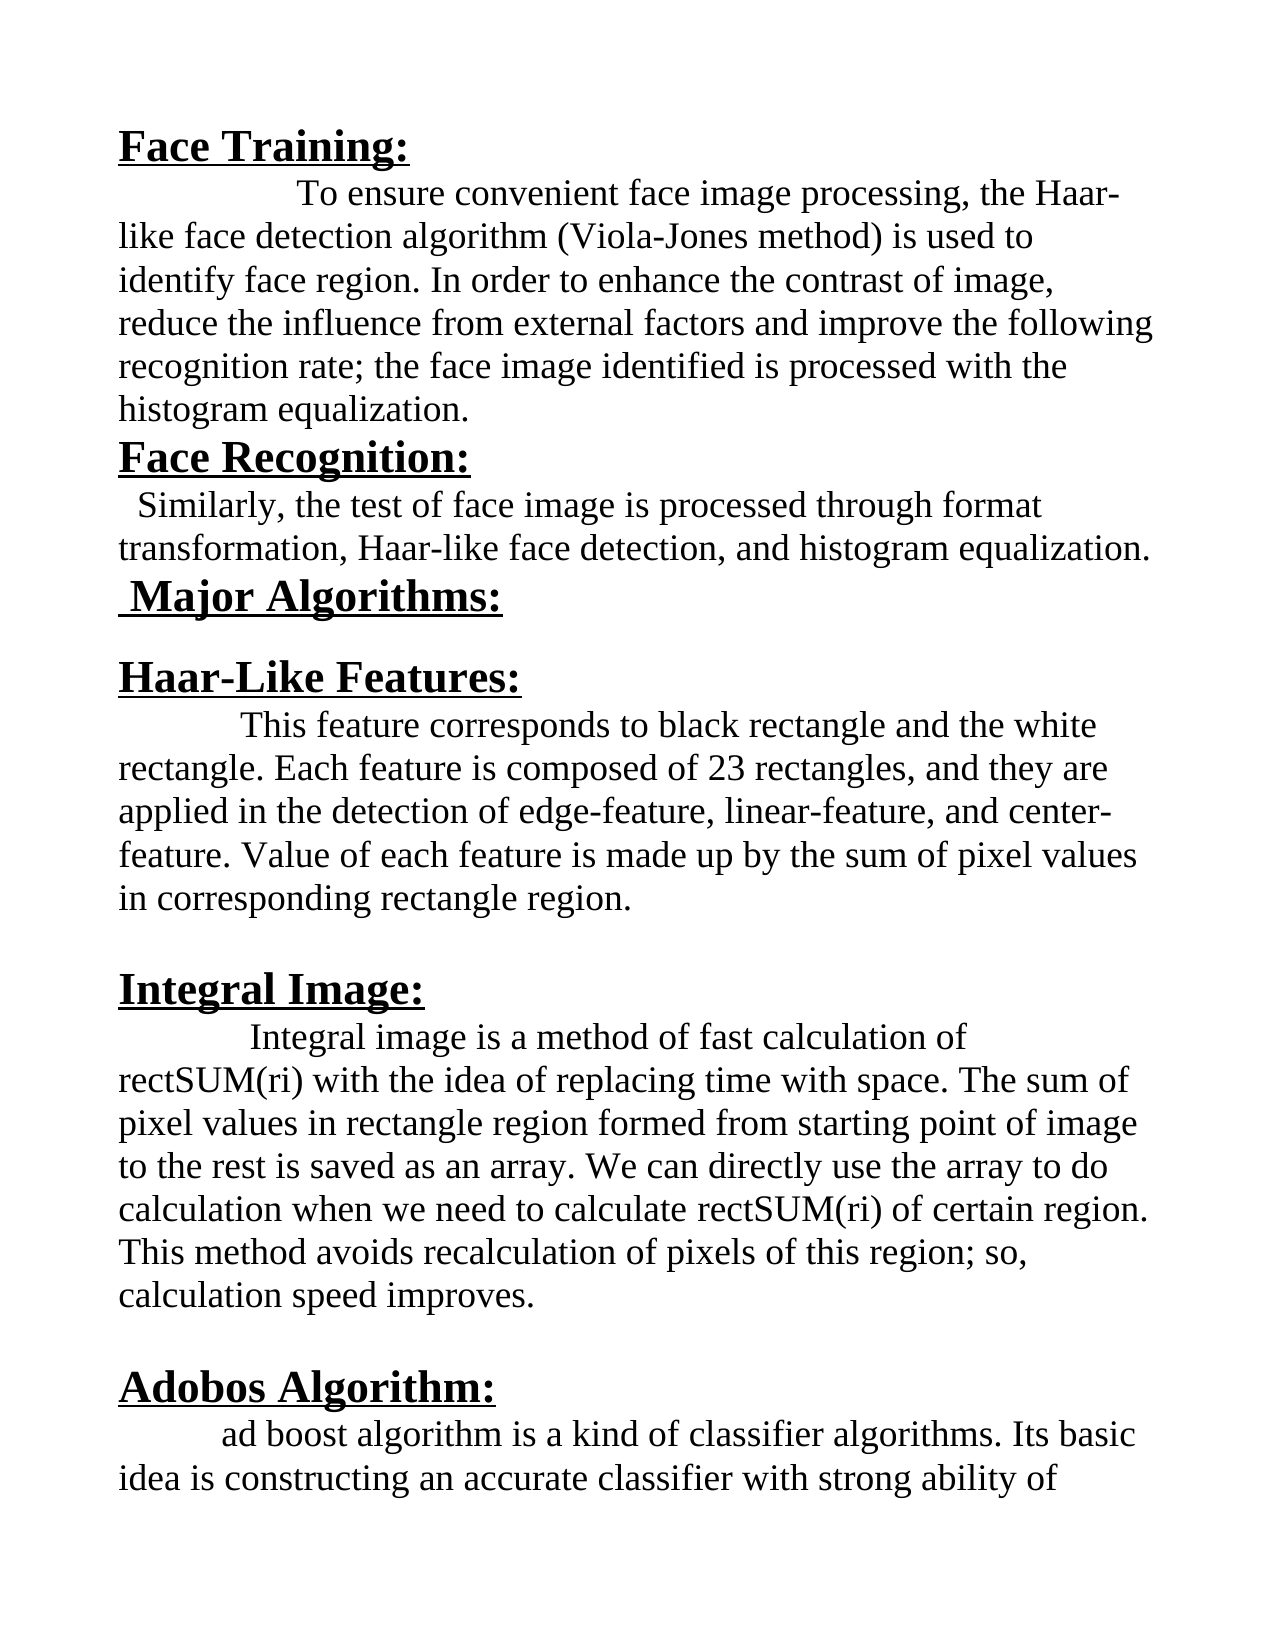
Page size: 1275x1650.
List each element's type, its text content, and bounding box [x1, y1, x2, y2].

text Face Recognition: [118, 429, 1157, 482]
text Major Algorithms: [118, 568, 1157, 621]
text To ensure convenient face image processing, the Haar-like face detection algorithm (Viola-Jones method) is used to identify face region. In order to enhance the contrast of image, reduce the influence from external factors and improve the following recognition rate; the face image identified is processed with the histogram equalization. [118, 171, 1157, 429]
text Integral Image: [118, 961, 1157, 1014]
text This feature corresponds to black rectangle and the white rectangle. Each feature is composed of 23 rectangles, and they are applied in the detection of edge-feature, linear-feature, and center-feature. Value of each feature is made up by the sum of pixel values in corresponding rectangle region. [118, 703, 1157, 918]
text Integral image is a method of fast calculation of rectSUM(ri) with the idea of replacing time with space. The sum of pixel values in rectangle region formed from starting point of image to the rest is saved as an array. We can directly use the array to do calculation when we need to calculate rectSUM(ri) of certain region. This method avoids recalculation of pixels of this region; so, calculation speed improves. [118, 1014, 1157, 1316]
text Adobos Algorithm: [118, 1359, 1157, 1412]
text Haar-Like Features: [118, 650, 1157, 703]
text Similarly, the test of face image is processed through format transformation, Haar-like face detection, and histogram equalization. [118, 482, 1157, 568]
text Face Training: [118, 118, 1157, 171]
text ad boost algorithm is a kind of classifier algorithms. Its basic idea is constructing an accurate classifier with strong ability of [118, 1412, 1157, 1498]
